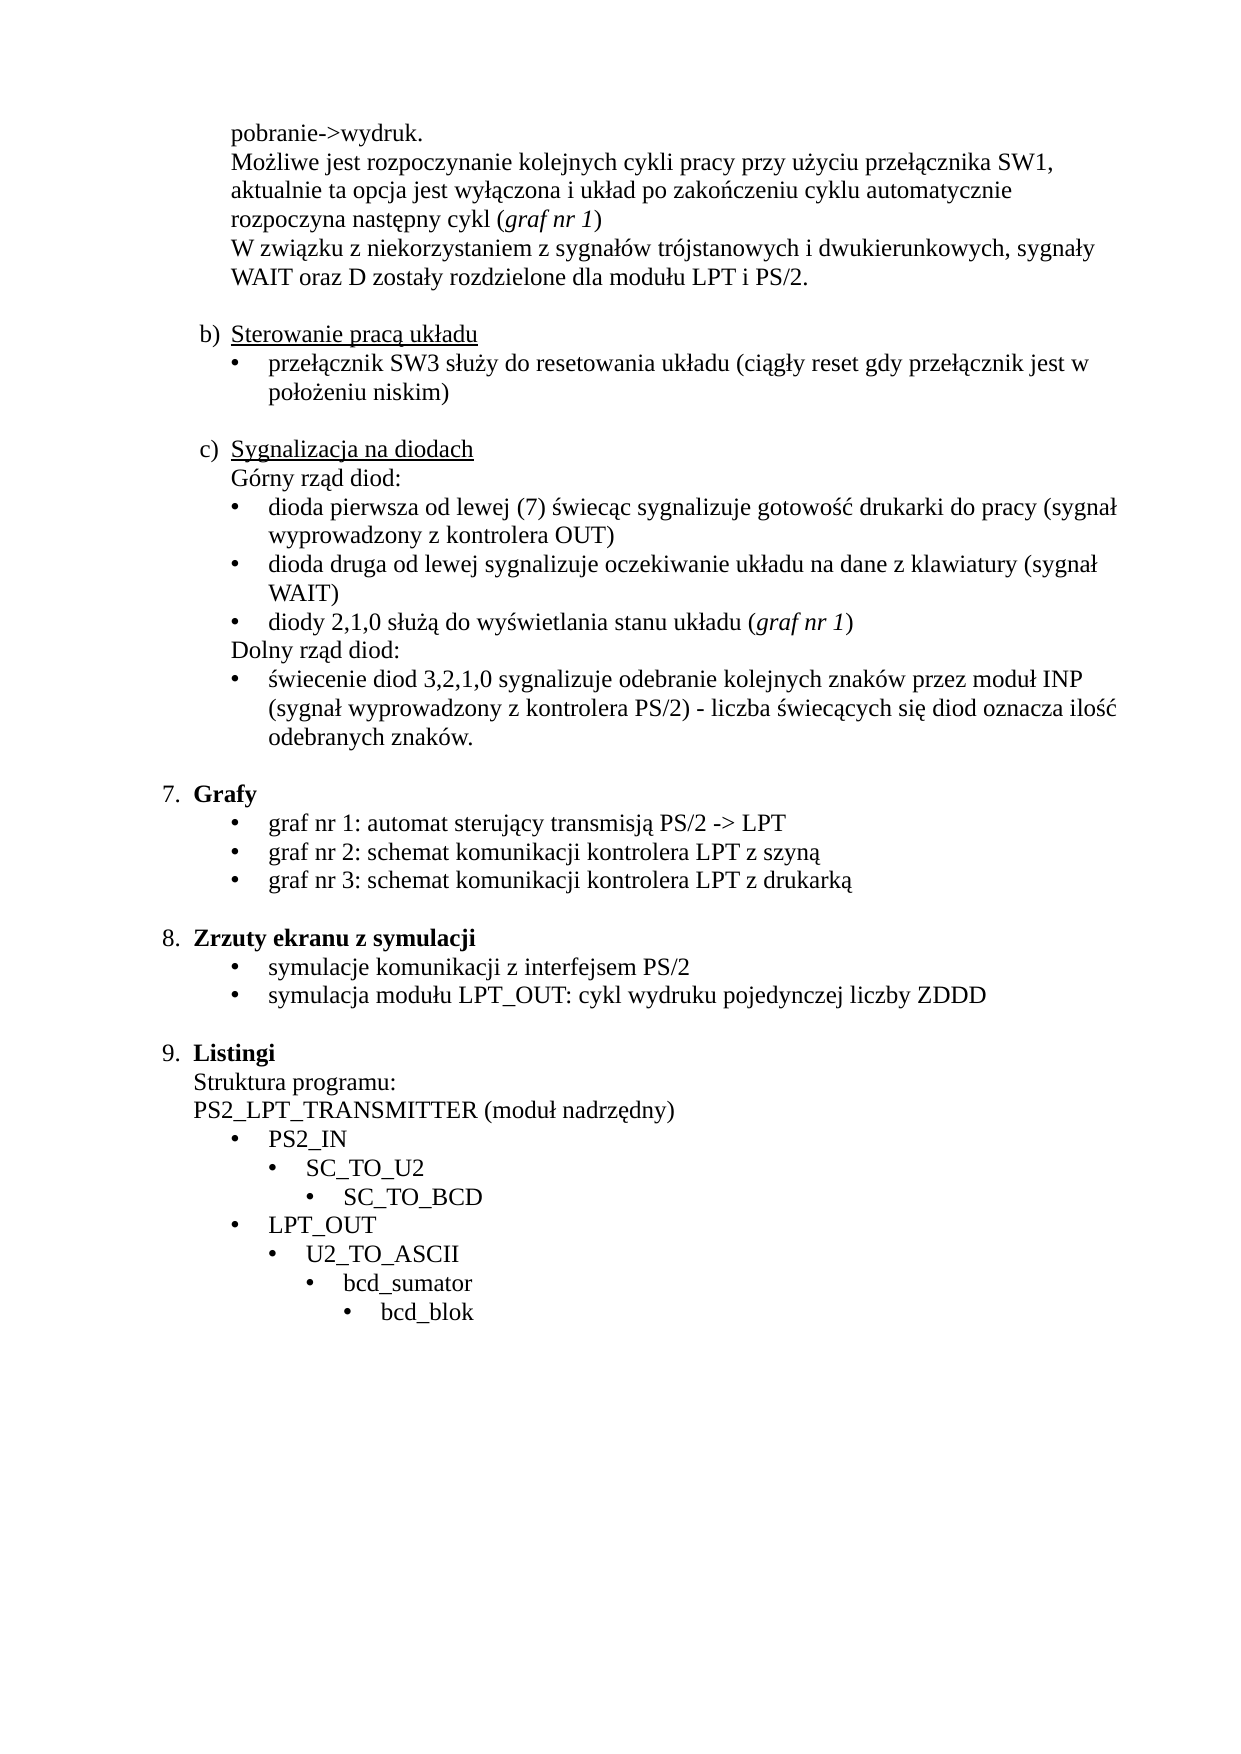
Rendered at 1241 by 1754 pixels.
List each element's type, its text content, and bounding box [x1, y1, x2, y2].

list Dolny rząd diod: [193, 636, 1122, 664]
list Struktura programu: [156, 1067, 1122, 1096]
list diody 2,1,0 służą do wyświetlania stanu układu (graf nr 1) [231, 607, 1122, 636]
list PS2_LPT_TRANSMITTER (moduł nadrzędny) [156, 1096, 1122, 1124]
list bcd_blok [343, 1297, 1122, 1326]
list dioda pierwsza od lewej (7) świecąc sygnalizuje gotowość drukarki do pracy (sygnał wyprowadzony z kontrolera OUT) [231, 492, 1122, 549]
list U2_TO_ASCII [268, 1239, 1122, 1268]
list graf nr 1: automat sterujący transmisją PS/2 -> LPT [231, 808, 1122, 837]
list świecenie diod 3,2,1,0 sygnalizuje odebranie kolejnych znaków przez moduł INP (sygnał wyprowadzony z kontrolera PS/2) - liczba świecących się diod oznacza ilość odebranych znaków. [231, 664, 1122, 751]
list dioda druga od lewej sygnalizuje oczekiwanie układu na dane z klawiatury (sygnał WAIT) [231, 549, 1122, 607]
list przełącznik SW3 służy do resetowania układu (ciągły reset gdy przełącznik jest w położeniu niskim) [231, 348, 1122, 406]
list pobranie->wydruk. Możliwe jest rozpoczynanie kolejnych cykli pracy przy użyciu przełącznika SW1, aktualnie ta opcja jest wyłączona i układ po zakończeniu cyklu automatycznie rozpoczyna następny cykl (graf nr 1) [193, 118, 1122, 233]
list Zrzuty ekranu z symulacji [156, 923, 1122, 952]
list Listingi [156, 1038, 1122, 1067]
list Górny rząd diod: [193, 463, 1122, 492]
list bcd_sumator [306, 1268, 1122, 1297]
list W związku z niekorzystaniem z sygnałów trójstanowych i dwukierunkowych, sygnały WAIT oraz D zostały rozdzielone dla modułu LPT i PS/2. [193, 233, 1122, 291]
list LPT_OUT [231, 1211, 1122, 1239]
list symulacja modułu LPT_OUT: cykl wydruku pojedynczej liczby ZDDD [231, 981, 1122, 1009]
list graf nr 2: schemat komunikacji kontrolera LPT z szyną [231, 837, 1122, 866]
list symulacje komunikacji z interfejsem PS/2 [231, 952, 1122, 981]
list SC_TO_BCD [306, 1182, 1122, 1211]
list graf nr 3: schemat komunikacji kontrolera LPT z drukarką [231, 866, 1122, 894]
list Sterowanie pracą układu [193, 319, 1122, 348]
list Sygnalizacja na diodach [193, 434, 1122, 463]
list SC_TO_U2 [268, 1153, 1122, 1182]
list Grafy [156, 779, 1122, 808]
list PS2_IN [231, 1124, 1122, 1153]
